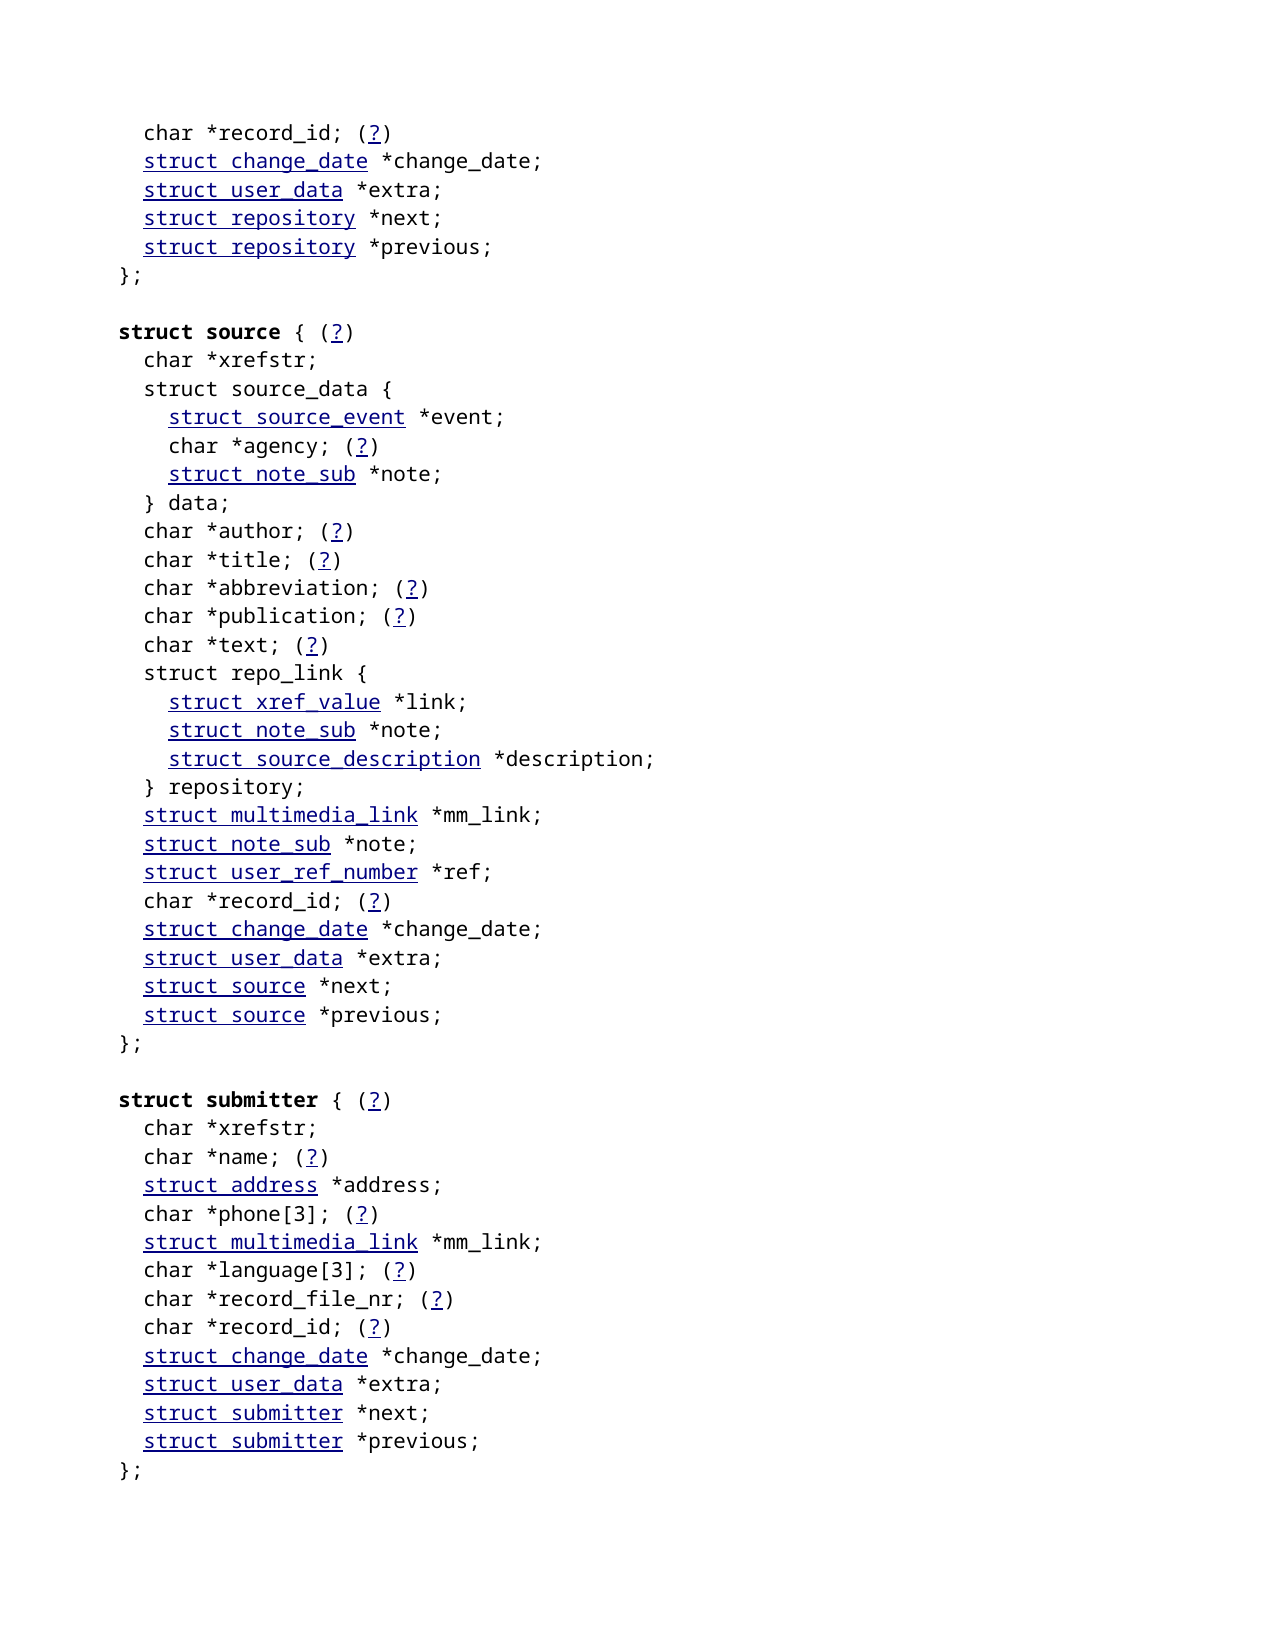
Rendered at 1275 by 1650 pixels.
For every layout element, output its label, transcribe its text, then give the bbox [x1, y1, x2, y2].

text struct address *address; [118, 1170, 1157, 1199]
text struct change_date *change_date; [118, 147, 1157, 175]
text struct source { (?) [118, 317, 1157, 346]
text struct repo_link { [118, 658, 1157, 687]
text struct source_event *event; [118, 402, 1157, 431]
text struct user_data *extra; [118, 943, 1157, 971]
text struct source *previous; [118, 1000, 1157, 1028]
text struct change_date *change_date; [118, 1341, 1157, 1369]
text }; [118, 1028, 1157, 1057]
text } repository; [118, 772, 1157, 801]
text struct source *next; [118, 971, 1157, 1000]
text char *record_id; (?) [118, 886, 1157, 914]
text }; [118, 1455, 1157, 1483]
text struct submitter *next; [118, 1398, 1157, 1426]
text char *name; (?) [118, 1142, 1157, 1170]
text struct user_ref_number *ref; [118, 857, 1157, 886]
text struct repository *previous; [118, 232, 1157, 260]
text struct xref_value *link; [118, 687, 1157, 715]
text char *publication; (?) [118, 602, 1157, 630]
text struct submitter *previous; [118, 1426, 1157, 1455]
text char *record_id; (?) [118, 118, 1157, 147]
text char *title; (?) [118, 545, 1157, 573]
text struct user_data *extra; [118, 1369, 1157, 1398]
text } data; [118, 488, 1157, 516]
text struct note_sub *note; [118, 459, 1157, 488]
text struct note_sub *note; [118, 715, 1157, 744]
text char *phone[3]; (?) [118, 1199, 1157, 1227]
text char *language[3]; (?) [118, 1256, 1157, 1284]
text struct note_sub *note; [118, 829, 1157, 857]
text char *xrefstr; [118, 346, 1157, 374]
text struct source_description *description; [118, 744, 1157, 772]
text char *record_id; (?) [118, 1312, 1157, 1341]
text struct multimedia_link *mm_link; [118, 801, 1157, 829]
text }; [118, 260, 1157, 289]
text char *record_file_nr; (?) [118, 1284, 1157, 1312]
text struct repository *next; [118, 203, 1157, 232]
text char *xrefstr; [118, 1113, 1157, 1142]
text struct multimedia_link *mm_link; [118, 1227, 1157, 1256]
text struct change_date *change_date; [118, 914, 1157, 943]
text struct user_data *extra; [118, 175, 1157, 203]
text char *agency; (?) [118, 431, 1157, 459]
text char *abbreviation; (?) [118, 573, 1157, 602]
text char *author; (?) [118, 516, 1157, 545]
text struct source_data { [118, 374, 1157, 402]
text char *text; (?) [118, 630, 1157, 658]
text struct submitter { (?) [118, 1085, 1157, 1113]
